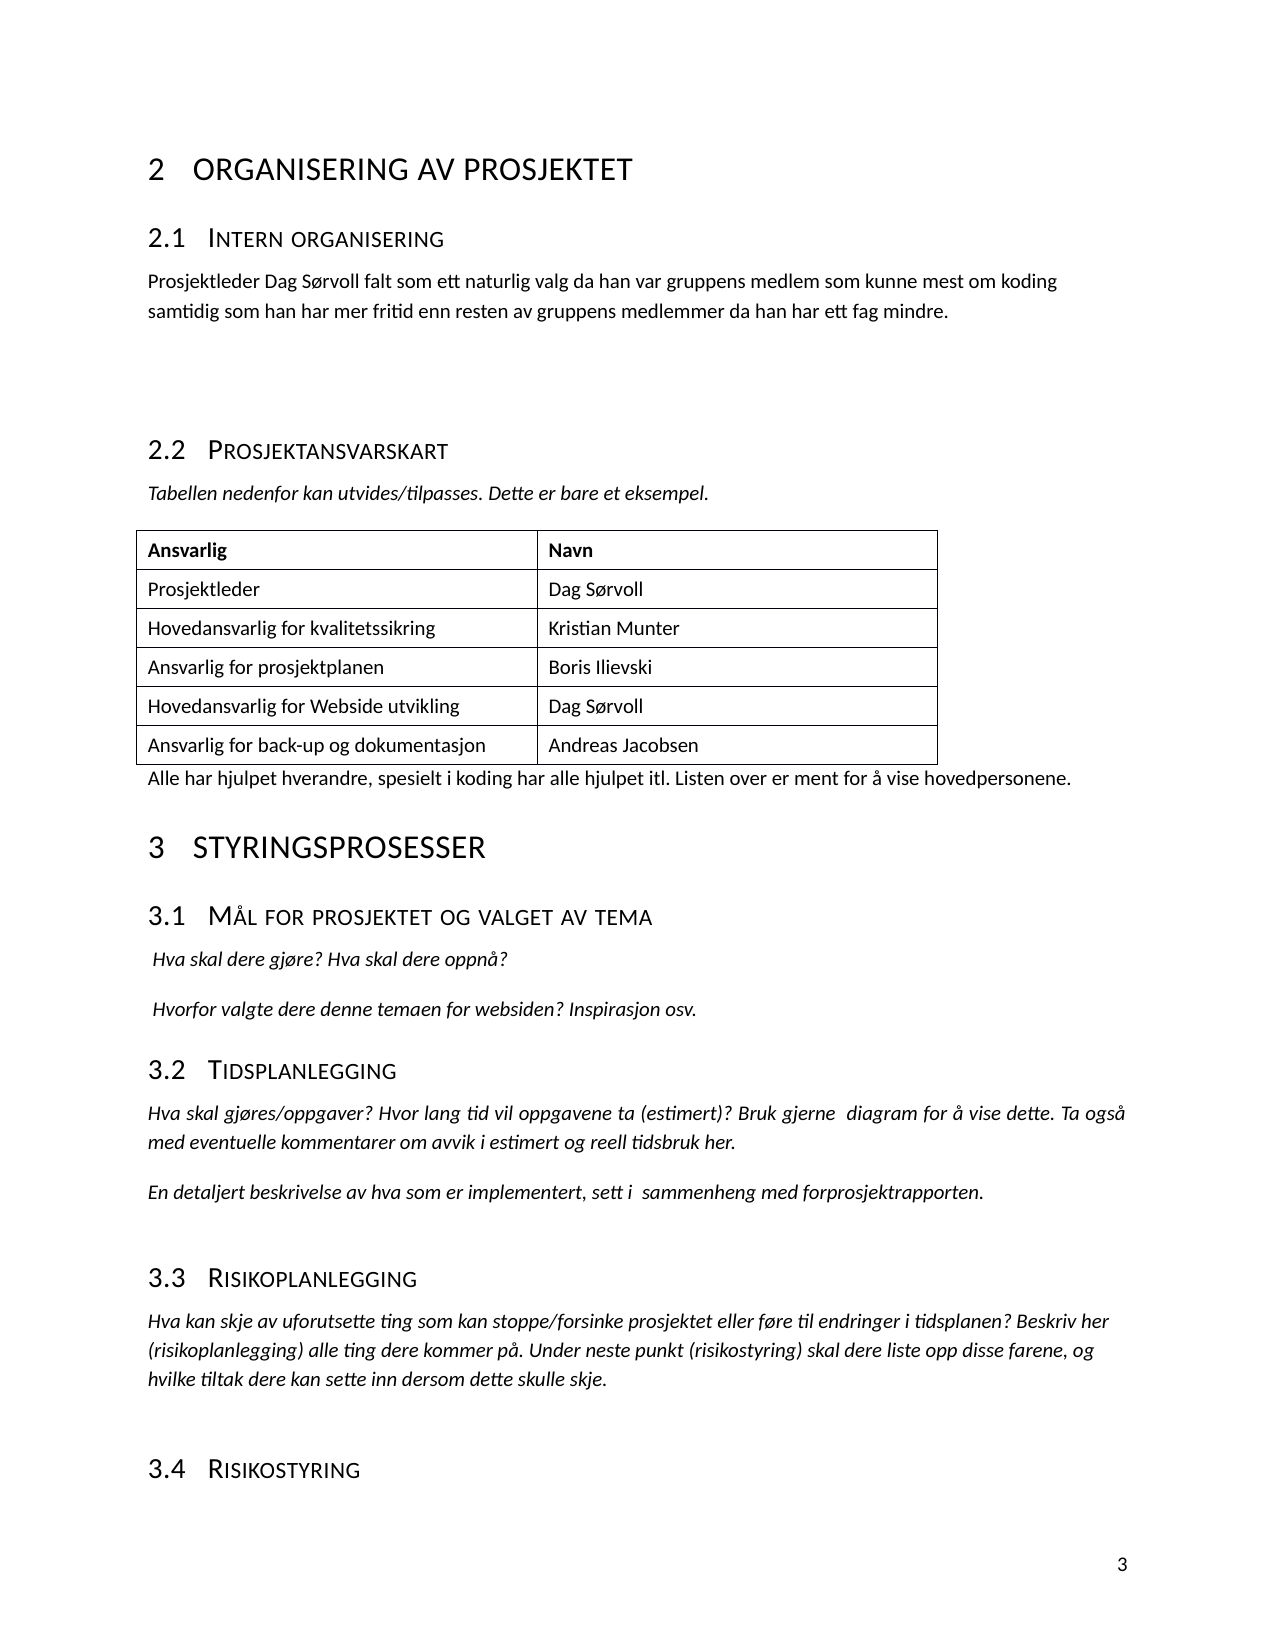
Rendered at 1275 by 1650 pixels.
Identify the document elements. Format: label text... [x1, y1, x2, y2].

table_cell Boris Ilievski [538, 648, 937, 686]
table_cell Ansvarlig for back-up og dokumentasjon [137, 726, 537, 764]
subtitle Prosjektansvarskart [148, 431, 1127, 467]
table_cell Prosjektleder [137, 570, 537, 608]
subtitle Risikostyring [148, 1450, 1127, 1485]
table_cell Hovedansvarlig for kvalitetssikring [137, 609, 537, 647]
text Tabellen nedenfor kan utvides/tilpasses. Dette er bare et eksempel. [148, 480, 1127, 506]
subtitle Tidsplanlegging [148, 1051, 1127, 1086]
table_cell Andreas Jacobsen [538, 726, 937, 764]
table_header Navn [538, 531, 937, 569]
text Prosjektleder Dag Sørvoll falt som ett naturlig valg da han var gruppens medlem som kunne mest om koding samtidig som han har mer fritid enn resten av gruppens medlemmer da han har ett fag mindre. [148, 269, 1127, 323]
table_cell Kristian Munter [538, 609, 937, 647]
table_cell Hovedansvarlig for Webside utvikling [137, 687, 537, 725]
text Alle har hjulpet hverandre, spesielt i koding har alle hjulpet itl. Listen over er ment for å vise hovedpersonene. [148, 765, 1127, 791]
subtitle Mål for prosjektet og valget av tema [148, 897, 1127, 933]
text En detaljert beskrivelse av hva som er implementert, sett i sammenheng med forprosjektrapporten. [148, 1179, 1127, 1205]
table_header Ansvarlig [137, 531, 537, 569]
text Hva skal gjøres/oppgaver? Hvor lang tid vil oppgavene ta (estimert)? Bruk gjerne diagram for å vise dette. Ta også med eventuelle kommentarer om avvik i estimert og reell tidsbruk her. [148, 1100, 1127, 1155]
subtitle STYRINGSPROSESSER [148, 826, 1127, 866]
subtitle Risikoplanlegging [148, 1259, 1127, 1294]
subtitle Intern organisering [148, 219, 1127, 255]
subtitle ORGANISERING AV PROSJEKTET [148, 148, 1127, 188]
table_cell Dag Sørvoll [538, 570, 937, 608]
text Hva kan skje av uforutsette ting som kan stoppe/forsinke prosjektet eller føre til endringer i tidsplanen? Beskriv her (risikoplanlegging) alle ting dere kommer på. Under neste punkt (risikostyring) skal dere liste opp disse farene, og hvilke tiltak dere kan sette inn dersom dette skulle skje. [148, 1308, 1127, 1421]
table_cell Ansvarlig for prosjektplanen [137, 648, 537, 686]
table_cell Dag Sørvoll [538, 687, 937, 725]
text Hvorfor valgte dere denne temaen for websiden? Inspirasjon osv. [148, 997, 1127, 1022]
text Hva skal dere gjøre? Hva skal dere oppnå? [148, 947, 1127, 972]
